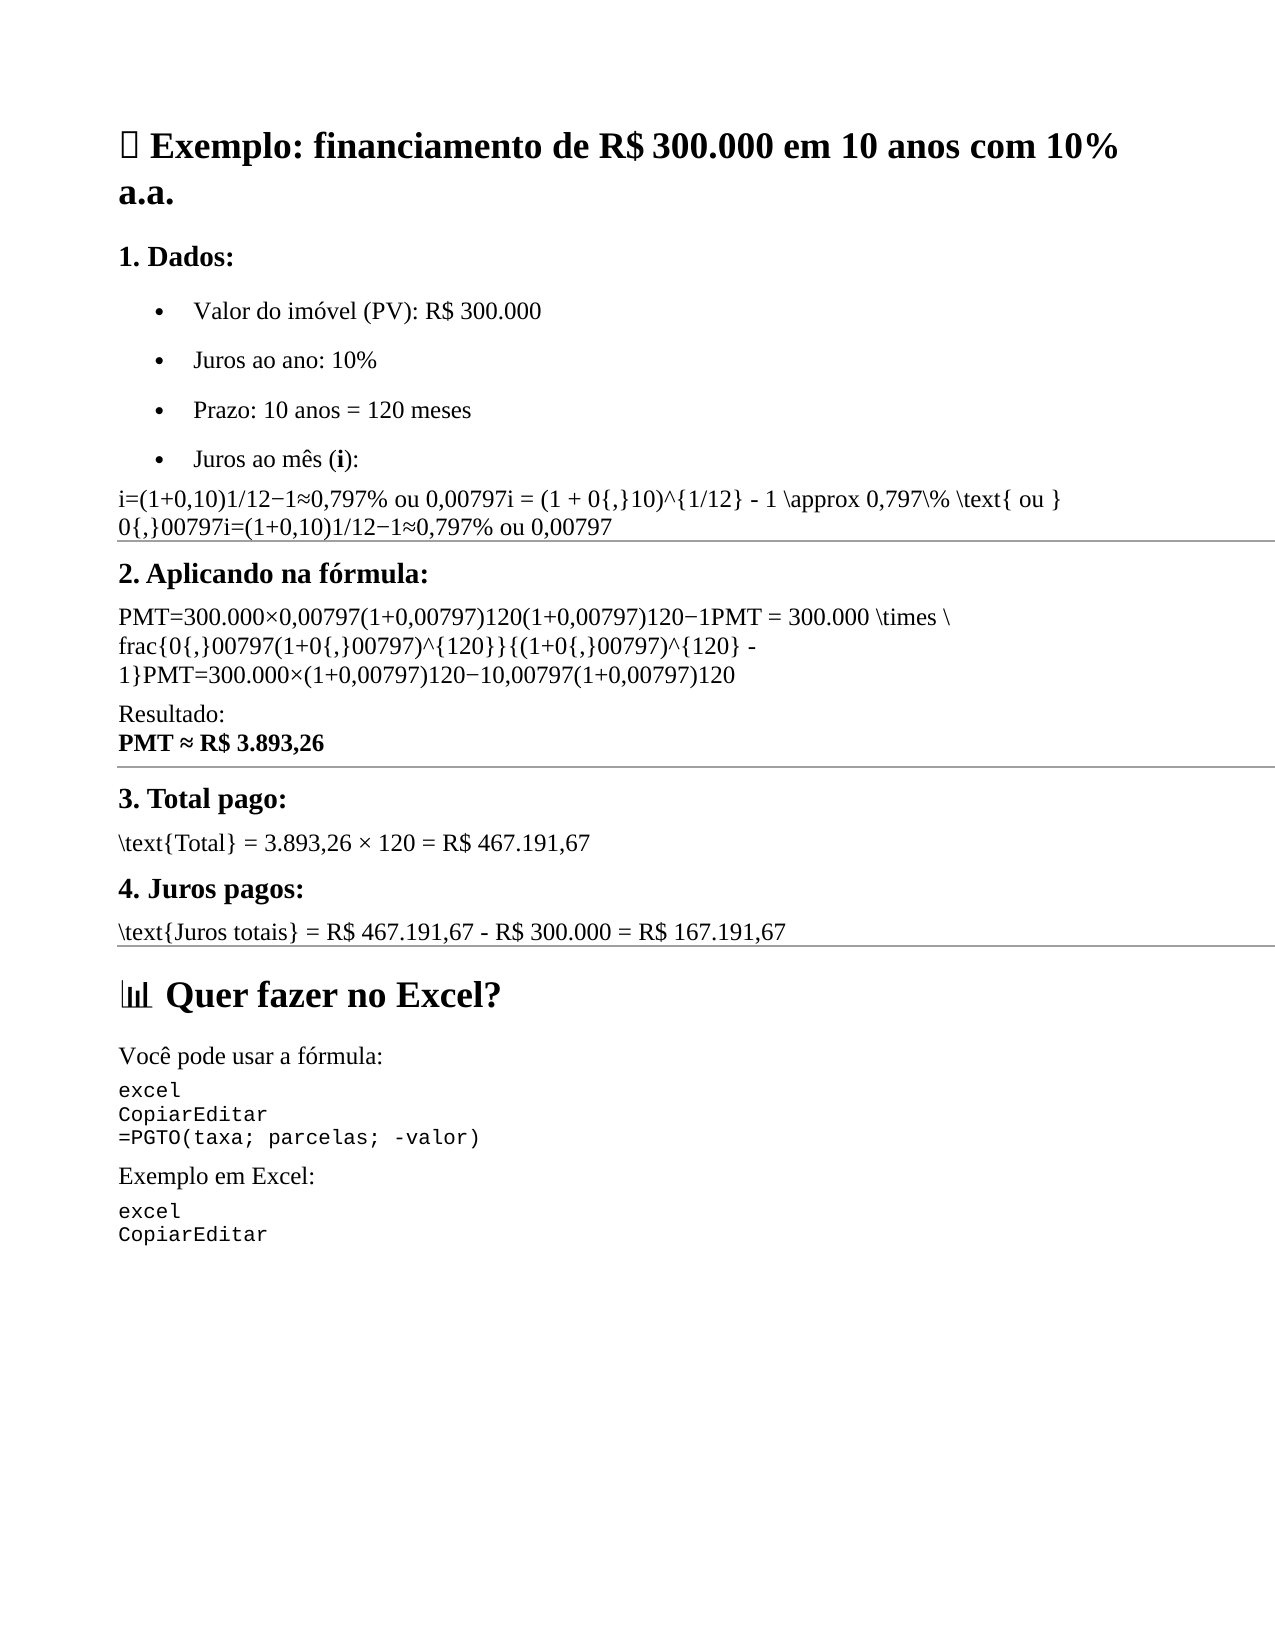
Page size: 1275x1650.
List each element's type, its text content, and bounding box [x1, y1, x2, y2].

subtitle 📊 Quer fazer no Excel? [118, 967, 1157, 1018]
text CopiarEditar [118, 1224, 1157, 1248]
text Você pode usar a fórmula: [118, 1041, 1157, 1070]
subtitle 4. Juros pagos: [118, 871, 1157, 904]
text =PGTO(taxa; parcelas; -valor) [118, 1127, 1157, 1151]
text i=(1+0,10)1/12−1≈0,797% ou 0,00797i = (1 + 0{,}10)^{1/12} - 1 \approx 0,797\% \text{ ou } 0{,}00797i=(1+0,10)1/12−1≈0,797% ou 0,00797 [118, 484, 1157, 540]
list Valor do imóvel (PV): R$ 300.000 [156, 296, 1157, 324]
subtitle 1. Dados: [118, 239, 1157, 273]
list Juros ao ano: 10% [156, 345, 1157, 374]
list Juros ao mês (i): [156, 444, 1157, 473]
text excel [118, 1201, 1157, 1224]
text Resultado: PMT ≈ R$ 3.893,26 [118, 699, 1157, 756]
text CopiarEditar [118, 1104, 1157, 1127]
text excel [118, 1080, 1157, 1104]
subtitle 3. Total pago: [118, 782, 1157, 815]
subtitle 2. Aplicando na fórmula: [118, 556, 1157, 590]
text PMT=300.000×0,00797(1+0,00797)120(1+0,00797)120−1PMT = 300.000 \times \frac{0{,}00797(1+0{,}00797)^{120}}{(1+0{,}00797)^{120} - 1}PMT=300.000×(1+0,00797)120−10,00797(1+0,00797)120​ [118, 602, 1157, 688]
list Prazo: 10 anos = 120 meses [156, 395, 1157, 424]
text \text{Juros totais} = R$ 467.191,67 - R$ 300.000 = R$ 167.191,67 [118, 917, 1157, 945]
text Exemplo em Excel: [118, 1161, 1157, 1190]
subtitle ✅ Exemplo: financiamento de R$ 300.000 em 10 anos com 10% a.a. [118, 118, 1157, 212]
text \text{Total} = 3.893,26 × 120 = R$ 467.191,67 [118, 828, 1157, 856]
